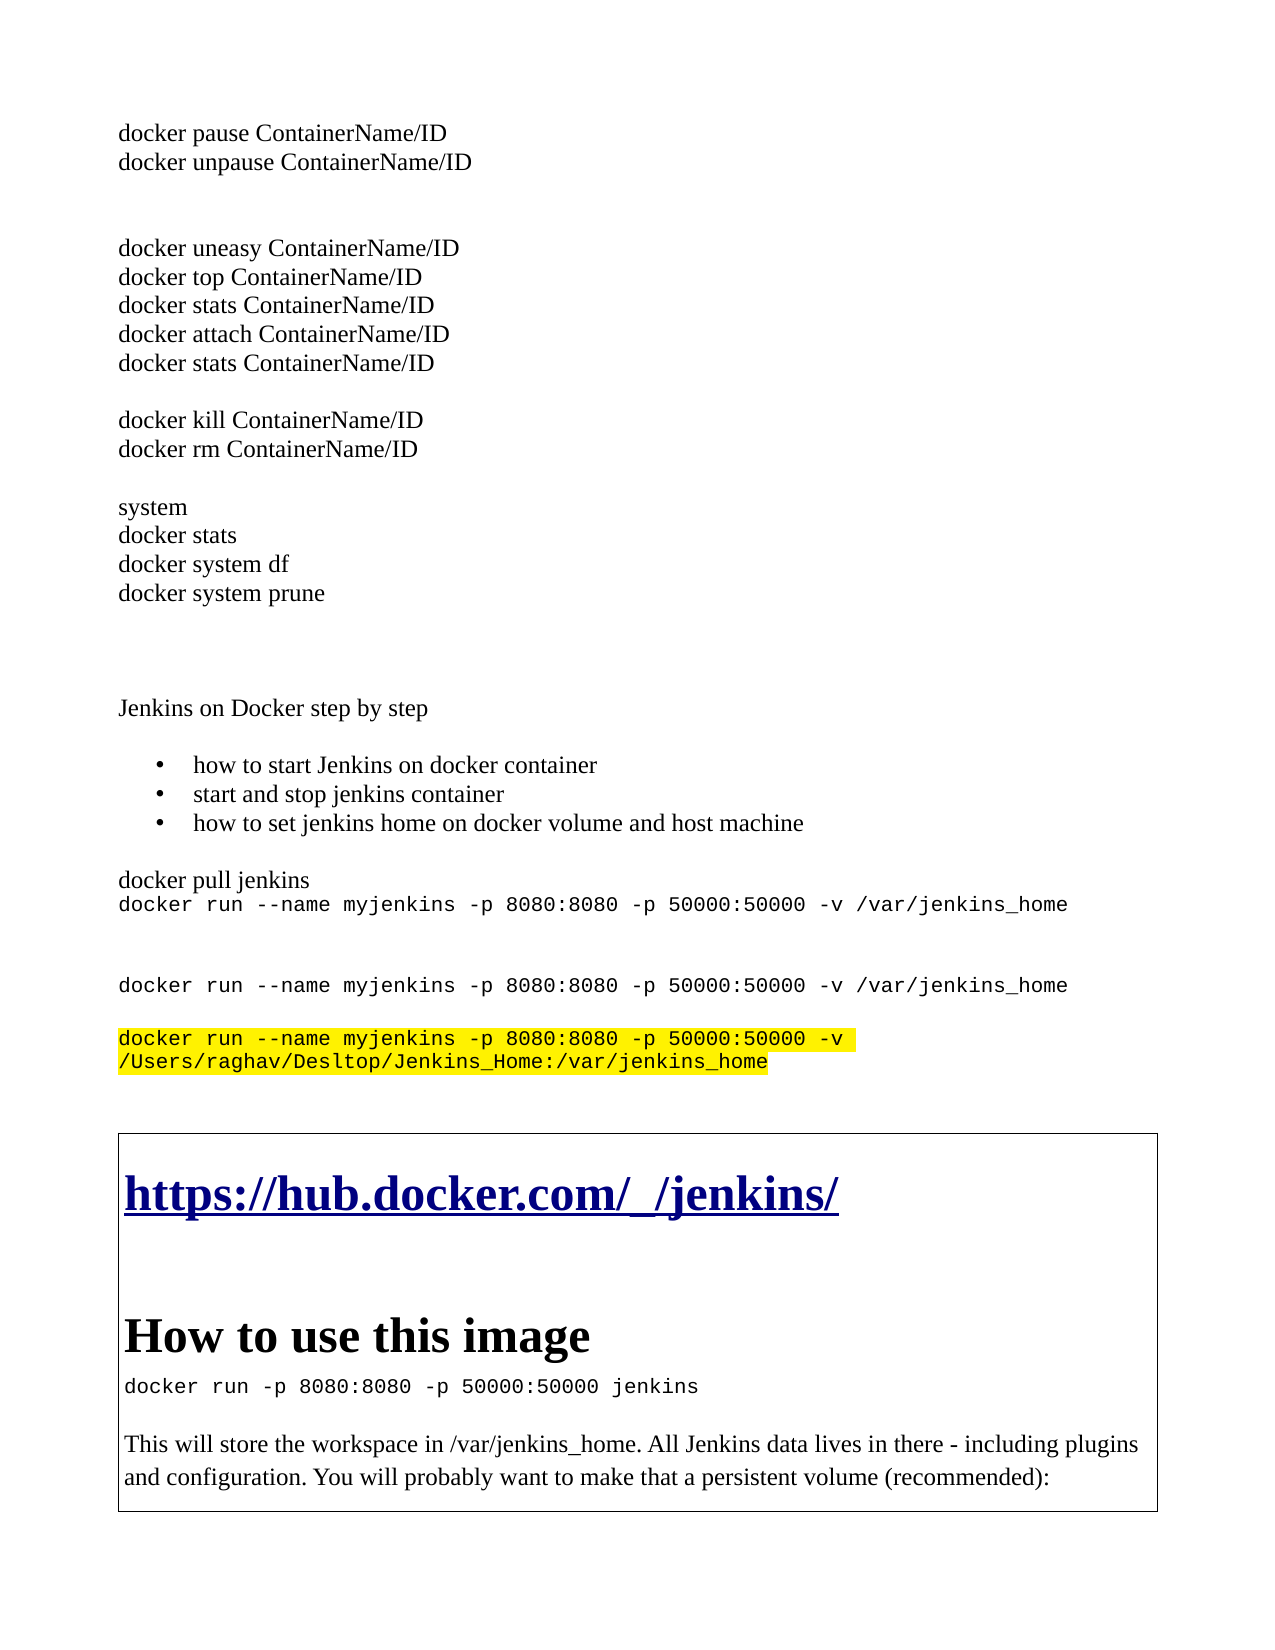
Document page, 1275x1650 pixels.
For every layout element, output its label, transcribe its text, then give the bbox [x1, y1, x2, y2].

text docker run --name myjenkins -p 8080:8080 -p 50000:50000 -v /var/jenkins_home [118, 894, 1157, 918]
text docker stats ContainerName/ID [118, 291, 1157, 319]
text docker uneasy ContainerName/ID [118, 233, 1157, 262]
list start and stop jenkins container [156, 779, 1157, 808]
text docker attach ContainerName/ID [118, 319, 1157, 348]
text docker stats ContainerName/ID [118, 348, 1157, 377]
text docker rm ContainerName/ID [118, 434, 1157, 463]
text docker system df [118, 549, 1157, 578]
text system [118, 492, 1157, 521]
list how to start Jenkins on docker container [156, 751, 1157, 779]
text docker system prune [118, 578, 1157, 607]
text docker pause ContainerName/ID [118, 118, 1157, 147]
text docker stats [118, 521, 1157, 549]
text docker run --name myjenkins -p 8080:8080 -p 50000:50000 -v /var/jenkins_home [118, 976, 1157, 999]
text docker run --name myjenkins -p 8080:8080 -p 50000:50000 -v /Users/raghav/Desltop/Jenkins_Home:/var/jenkins_home [118, 1028, 1157, 1075]
text docker top ContainerName/ID [118, 262, 1157, 291]
text Jenkins on Docker step by step [118, 693, 1157, 722]
text docker pull jenkins [118, 866, 1157, 894]
list how to set jenkins home on docker volume and host machine [156, 808, 1157, 837]
text docker unpause ContainerName/ID [118, 147, 1157, 176]
table_header https://hub.docker.com/_/jenkins/ How to use this image docker run -p 8080:8080 -p 50000:50000 jenkins This will store the workspace in /var/jenkins_home. All Jenkins data lives in there - including plugins and configuration. You will probably want to make that a persistent volume (recommended): [119, 1134, 1157, 1511]
text docker kill ContainerName/ID [118, 406, 1157, 434]
